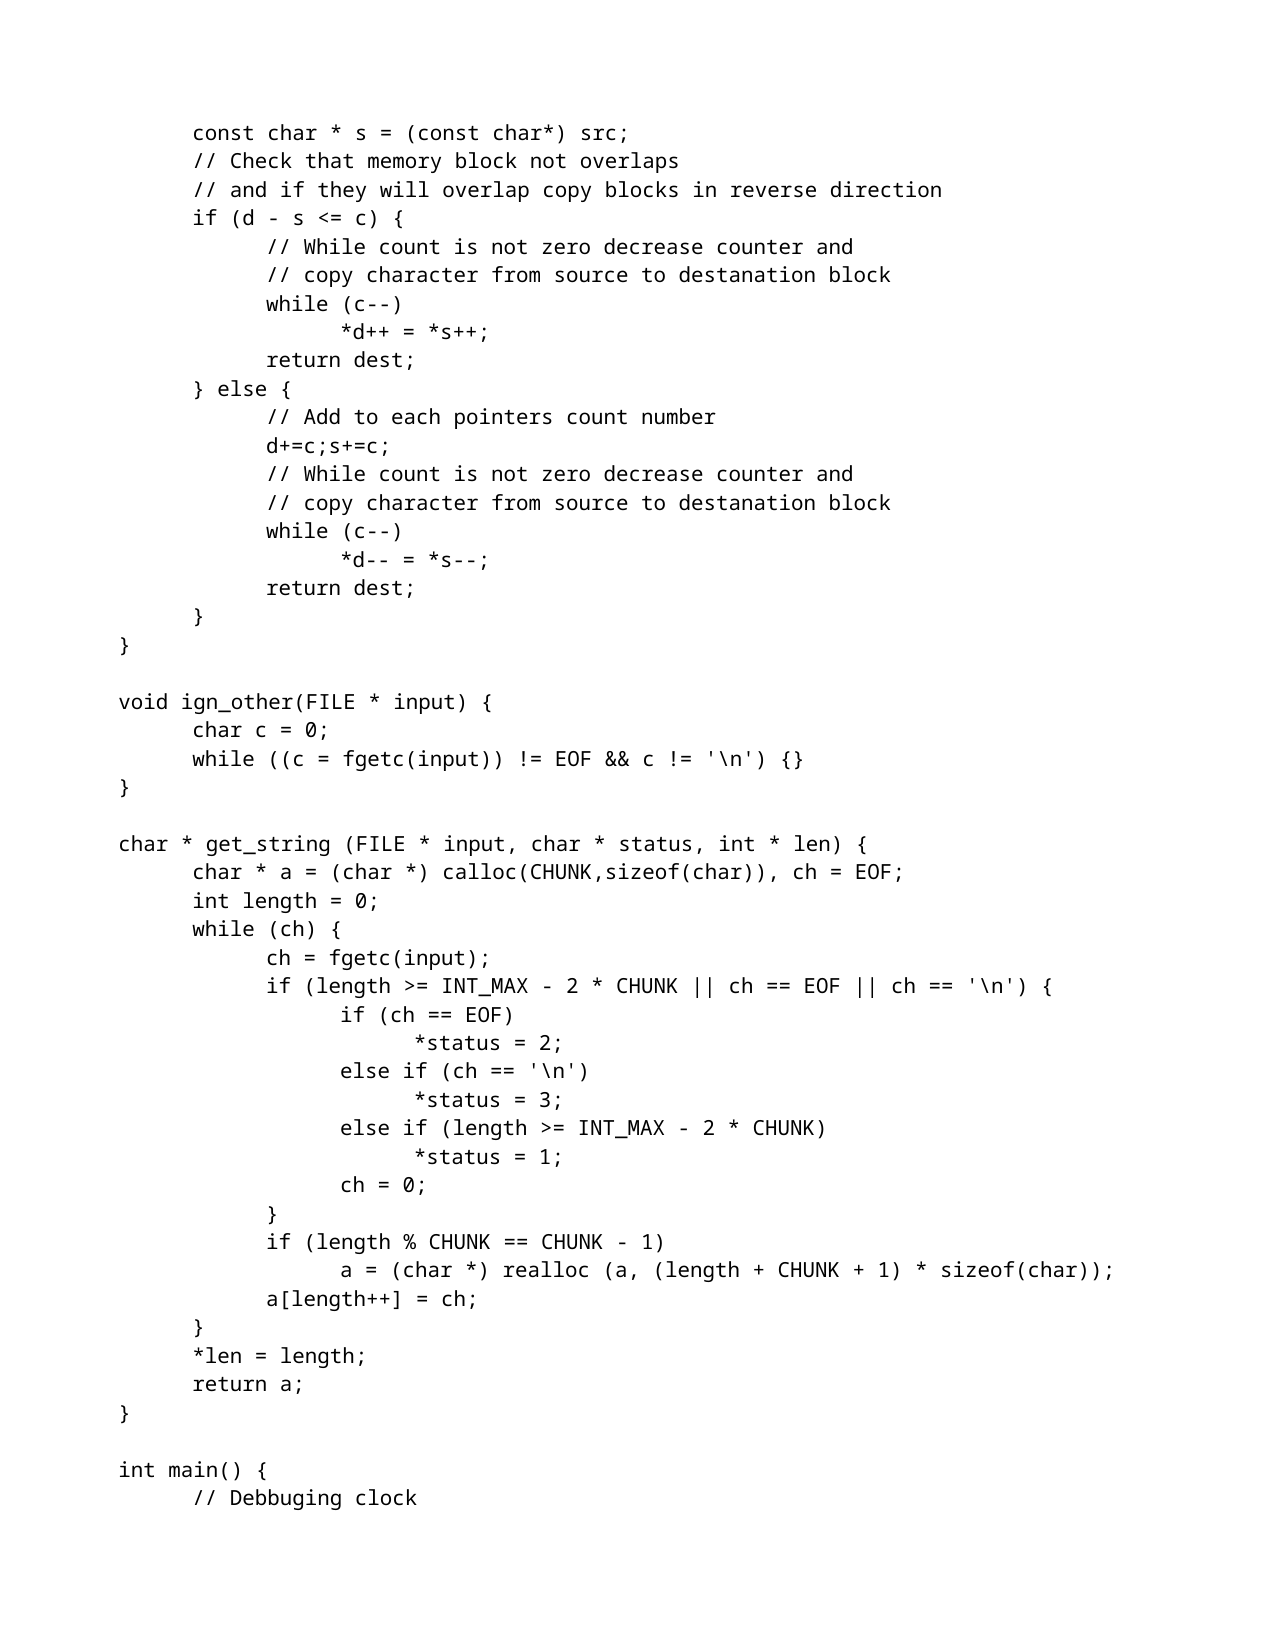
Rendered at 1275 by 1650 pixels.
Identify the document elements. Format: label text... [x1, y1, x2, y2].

text } [118, 1398, 1157, 1426]
text return dest; [118, 346, 1157, 374]
text *d++ = *s++; [118, 317, 1157, 346]
text while ((c = fgetc(input)) != EOF && c != '\n') {} [118, 744, 1157, 772]
text // copy character from source to destanation block [118, 488, 1157, 516]
text void ign_other(FILE * input) { [118, 687, 1157, 715]
text while (c--) [118, 516, 1157, 545]
text } [118, 1312, 1157, 1341]
text *d-- = *s--; [118, 545, 1157, 573]
text // Check that memory block not overlaps [118, 147, 1157, 175]
text ch = 0; [118, 1170, 1157, 1199]
text d+=c;s+=c; [118, 431, 1157, 459]
text a[length++] = ch; [118, 1284, 1157, 1312]
text const char * s = (const char*) src; [118, 118, 1157, 147]
text int main() { [118, 1455, 1157, 1483]
text *len = length; [118, 1341, 1157, 1369]
text else if (ch == '\n') [118, 1057, 1157, 1085]
text // While count is not zero decrease counter and [118, 232, 1157, 260]
text } [118, 772, 1157, 801]
text // Add to each pointers count number [118, 402, 1157, 431]
text else if (length >= INT_MAX - 2 * CHUNK) [118, 1113, 1157, 1142]
text *status = 3; [118, 1085, 1157, 1113]
text *status = 1; [118, 1142, 1157, 1170]
text // and if they will overlap copy blocks in reverse direction [118, 175, 1157, 203]
text char * a = (char *) calloc(CHUNK,sizeof(char)), ch = EOF; [118, 857, 1157, 886]
text int length = 0; [118, 886, 1157, 914]
text char c = 0; [118, 715, 1157, 744]
text } else { [118, 374, 1157, 402]
text return dest; [118, 573, 1157, 602]
text ch = fgetc(input); [118, 943, 1157, 971]
text // While count is not zero decrease counter and [118, 459, 1157, 488]
text if (length >= INT_MAX - 2 * CHUNK || ch == EOF || ch == '\n') { [118, 971, 1157, 1000]
text while (c--) [118, 289, 1157, 317]
text while (ch) { [118, 914, 1157, 943]
text char * get_string (FILE * input, char * status, int * len) { [118, 829, 1157, 857]
text // Debbuging clock [118, 1483, 1157, 1512]
text } [118, 602, 1157, 630]
text // copy character from source to destanation block [118, 260, 1157, 289]
text if (d - s <= c) { [118, 203, 1157, 232]
text } [118, 1199, 1157, 1227]
text return a; [118, 1369, 1157, 1398]
text if (length % CHUNK == CHUNK - 1) [118, 1227, 1157, 1256]
text if (ch == EOF) [118, 1000, 1157, 1028]
text } [118, 630, 1157, 658]
text *status = 2; [118, 1028, 1157, 1057]
text a = (char *) realloc (a, (length + CHUNK + 1) * sizeof(char)); [118, 1256, 1157, 1284]
